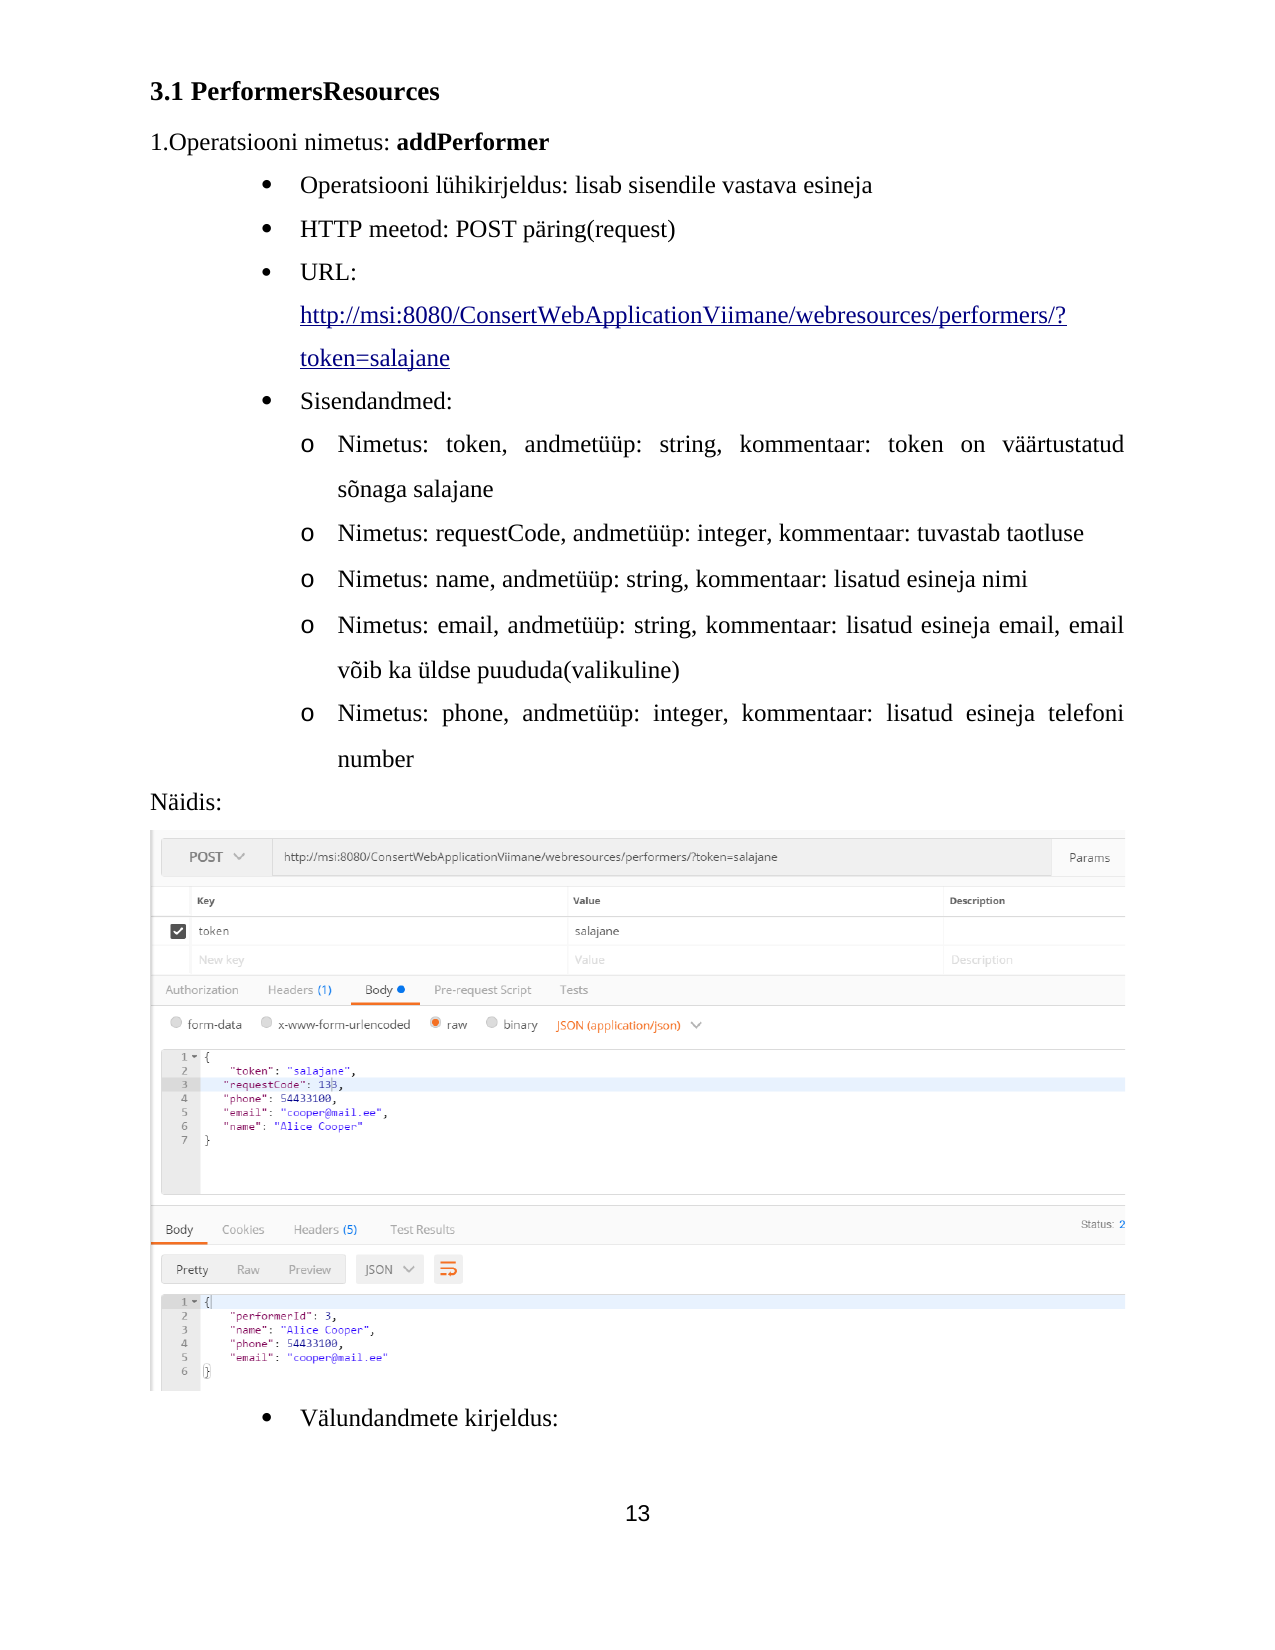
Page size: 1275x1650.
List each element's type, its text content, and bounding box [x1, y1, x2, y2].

list URL: http://msi:8080/ConsertWebApplicationViimane/webresources/performers/?token=salajane [262, 257, 1125, 372]
list HTTP meetod: POST päring(request) [262, 214, 1125, 242]
list Välundandmete kirjeldus: [262, 1403, 1125, 1432]
list Sisendandmed: [262, 386, 1125, 415]
list Operatsiooni lühikirjeldus: lisab sisendile vastava esineja [262, 171, 1125, 199]
list Nimetus: requestCode, andmetüüp: integer, kommentaar: tuvastab taotluse [300, 518, 1125, 548]
text Näidis: [150, 787, 1125, 816]
list Nimetus: phone, andmetüüp: integer, kommentaar: lisatud esineja telefoni number [300, 698, 1125, 772]
list Nimetus: email, andmetüüp: string, kommentaar: lisatud esineja email, email võib ka üldse puududa(valikuline) [300, 610, 1125, 684]
list Nimetus: token, andmetüüp: string, kommentaar: token on väärtustatud sõnaga salajane [300, 429, 1125, 503]
subtitle 3.1 PerformersResources [150, 75, 1125, 106]
list Nimetus: name, andmetüüp: string, kommentaar: lisatud esineja nimi [300, 564, 1125, 595]
text 1.Operatsiooni nimetus: addPerformer [150, 127, 1125, 156]
